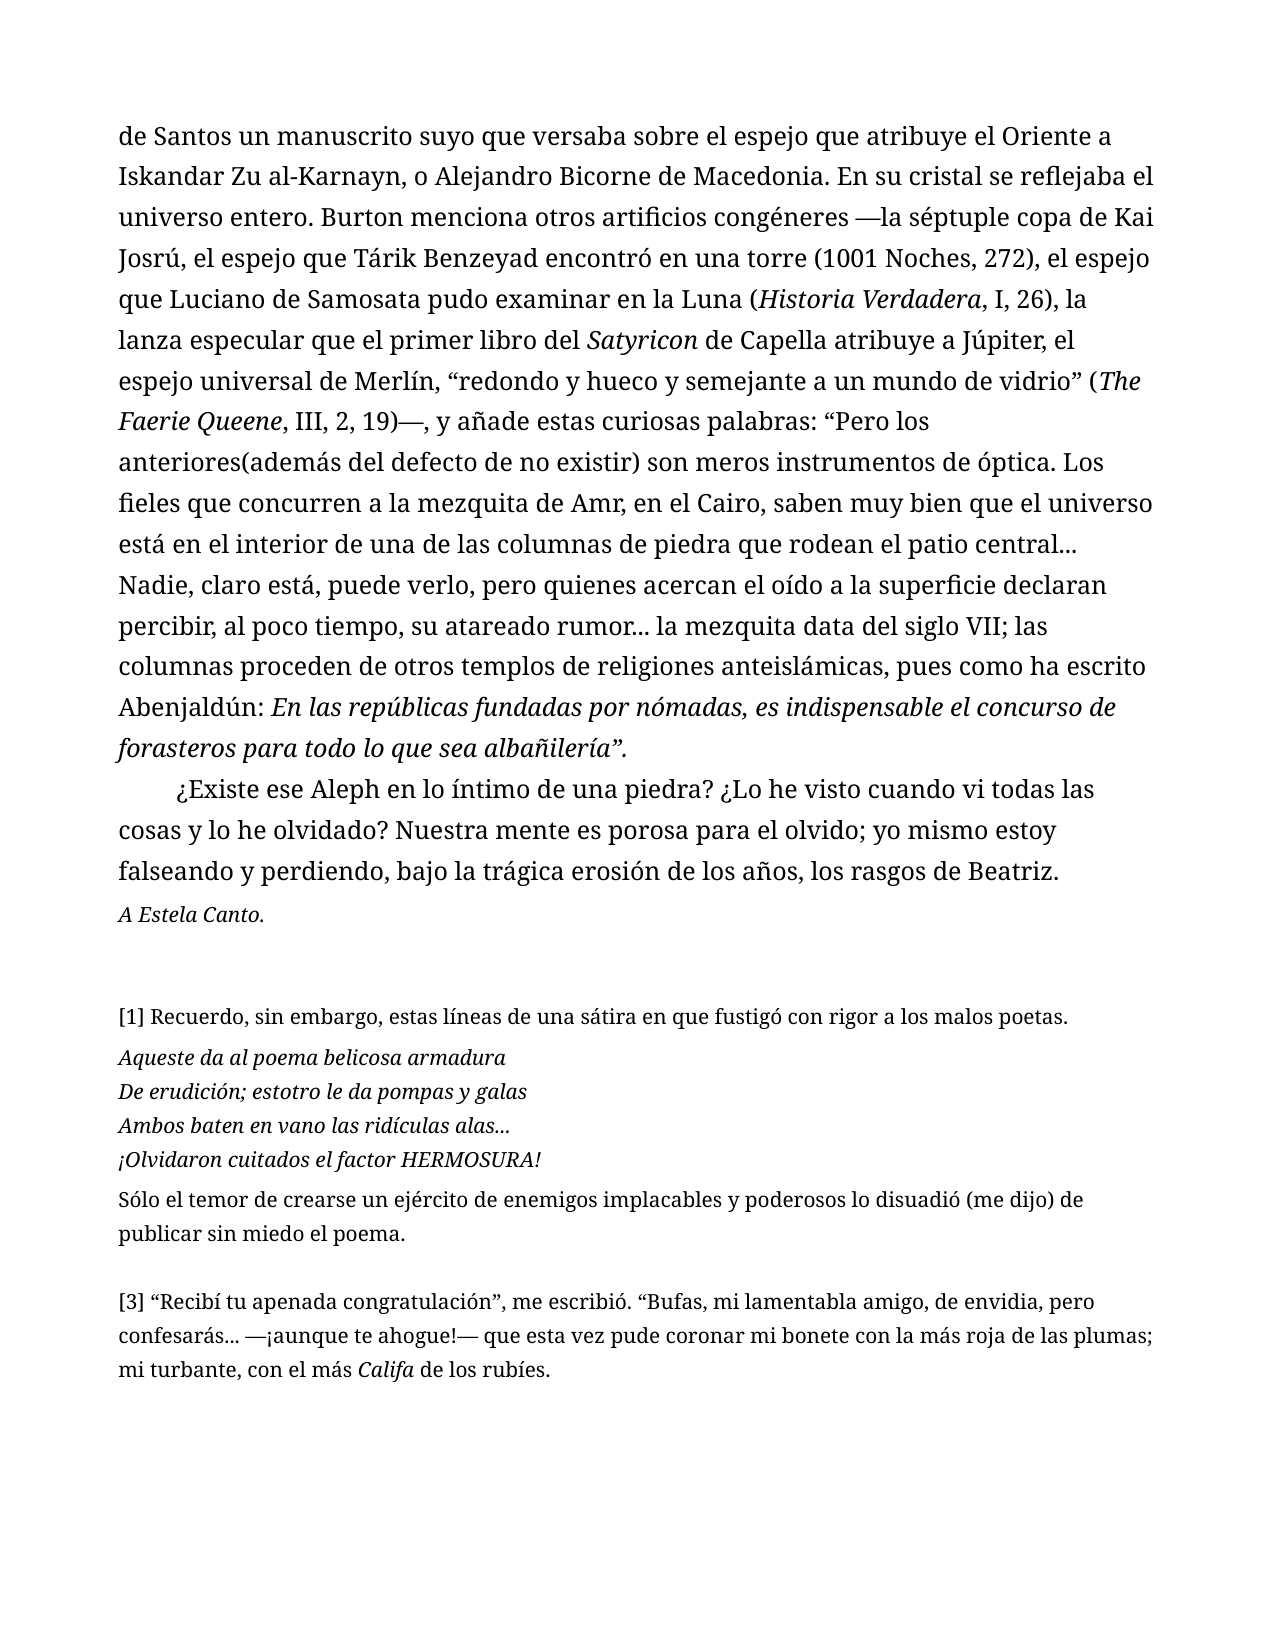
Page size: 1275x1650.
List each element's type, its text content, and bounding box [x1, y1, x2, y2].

text de Santos un manuscrito suyo que versaba sobre el espejo que atribuye el Oriente a Iskandar Zu al-Karnayn, o Alejandro Bicorne de Macedonia. En su cristal se reflejaba el universo entero. Burton menciona otros artificios congéneres —la séptuple copa de Kai Josrú, el espejo que Tárik Benzeyad encontró en una torre (1001 Noches, 272), el espejo que Luciano de Samosata pudo examinar en la Luna (Historia Verdadera, I, 26), la lanza especular que el primer libro del Satyricon de Capella atribuye a Júpiter, el espejo universal de Merlín, “redondo y hueco y semejante a un mundo de vidrio” (The Faerie Queene, III, 2, 19)—, y añade estas curiosas palabras: “Pero los anteriores(además del defecto de no existir) son meros instrumentos de óptica. Los fieles que concurren a la mezquita de Amr, en el Cairo, saben muy bien que el universo está en el interior de una de las columnas de piedra que rodean el patio central... Nadie, claro está, puede verlo, pero quienes acercan el oído a la superficie declaran percibir, al poco tiempo, su atareado rumor... la mezquita data del siglo VII; las columnas proceden de otros templos de religiones anteislámicas, pues como ha escrito Abenjaldún: En las repúblicas fundadas por nómadas, es indispensable el concurso de forasteros para todo lo que sea albañilería”. ¿Existe ese Aleph en lo íntimo de una piedra? ¿Lo he visto cuando vi todas las cosas y lo he olvidado? Nuestra mente es porosa para el olvido; yo mismo estoy falseando y perdiendo, bajo la trágica erosión de los años, los rasgos de Beatriz. [118, 118, 1157, 887]
text Sólo el temor de crearse un ejército de enemigos implacables y poderosos lo disuadió (me dijo) de publicar sin miedo el poema. [3] “Recibí tu apenada congratulación”, me escribió. “Bufas, mi lamentabla amigo, de envidia, pero confesarás... —¡aunque te ahogue!— que esta vez pude coronar mi bonete con la más roja de las plumas; mi turbante, con el más Califa de los rubíes. [118, 1185, 1157, 1384]
text A Estela Canto. [1] Recuerdo, sin embargo, estas líneas de una sátira en que fustigó con rigor a los malos poetas. [118, 900, 1157, 1031]
text Aqueste da al poema belicosa armadura De erudición; estotro le da pompas y galas Ambos baten en vano las ridículas alas... ¡Olvidaron cuitados el factor HERMOSURA! [118, 1043, 1157, 1173]
